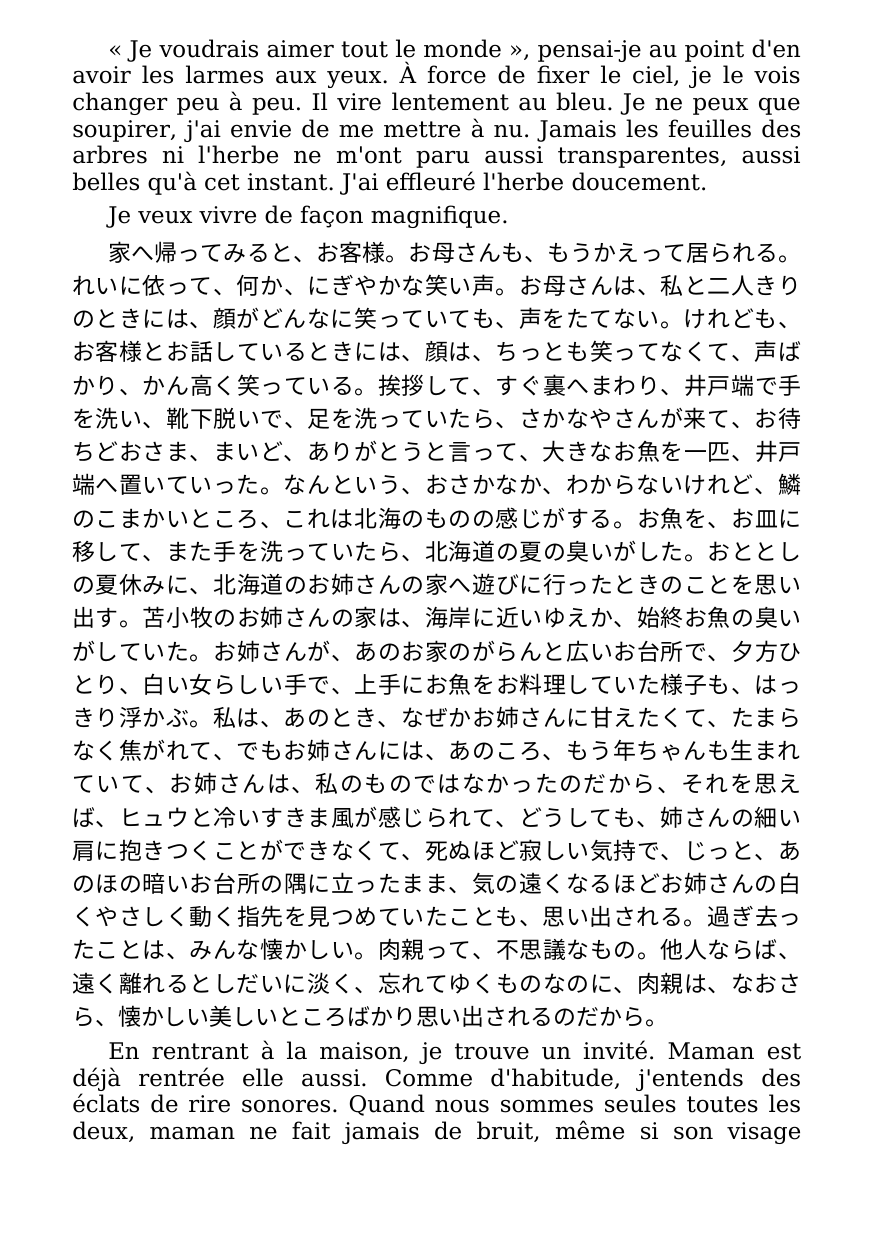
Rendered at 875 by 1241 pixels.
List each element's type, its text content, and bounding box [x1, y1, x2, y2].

text En rentrant à la maison, je trouve un invité. Maman est déjà rentrée elle aussi. Comme d'habitude, j'entends des éclats de rire sonores. Quand nous sommes seules toutes les deux, maman ne fait jamais de bruit, même si son visage [72, 1038, 802, 1145]
text Je veux vivre de façon magnifique. [72, 202, 802, 229]
text 家へ帰ってみると、お客様。お母さんも、もうかえって居られる。れいに依って、何か、にぎやかな笑い声。お母さんは、私と二人きりのときには、顔がどんなに笑っていても、声をたてない。けれども、お客様とお話しているときには、顔は、ちっとも笑ってなくて、声ばかり、かん高く笑っている。挨拶して、すぐ裏へまわり、井戸端で手を洗い、靴下脱いで、足を洗っていたら、さかなやさんが来て、お待ちどおさま、まいど、ありがとうと言って、大きなお魚を一匹、井戸端へ置いていった。なんという、おさかなか、わからないけれど、鱗のこまかいところ、これは北海のものの感じがする。お魚を、お皿に移して、また手を洗っていたら、北海道の夏の臭いがした。おととしの夏休みに、北海道のお姉さんの家へ遊びに行ったときのことを思い出す。苫小牧のお姉さんの家は、海岸に近いゆえか、始終お魚の臭いがしていた。お姉さんが、あのお家のがらんと広いお台所で、夕方ひとり、白い女らしい手で、上手にお魚をお料理していた様子も、はっきり浮かぶ。私は、あのとき、なぜかお姉さんに甘えたくて、たまらなく焦がれて、でもお姉さんには、あのころ、もう年ちゃんも生まれていて、お姉さんは、私のものではなかったのだから、それを思えば、ヒュウと冷いすきま風が感じられて、どうしても、姉さんの細い肩に抱きつくことができなくて、死ぬほど寂しい気持で、じっと、あのほの暗いお台所の隅に立ったまま、気の遠くなるほどお姉さんの白くやさしく動く指先を見つめていたことも、思い出される。過ぎ去ったことは、みんな懐かしい。肉親って、不思議なもの。他人ならば、遠く離れるとしだいに淡く、忘れてゆくものなのに、肉親は、なおさら、懐かしい美しいところばかり思い出されるのだから。 [72, 234, 802, 1032]
text « Je voudrais aimer tout le monde », pensai-je au point d'en avoir les larmes aux yeux. À force de fixer le ciel, je le vois changer peu à peu. Il vire lentement au bleu. Je ne peux que soupirer, j'ai envie de me mettre à nu. Jamais les feuilles des arbres ni l'herbe ne m'ont paru aussi transparentes, aussi belles qu'à cet instant. J'ai effleuré l'herbe doucement. [72, 36, 802, 196]
